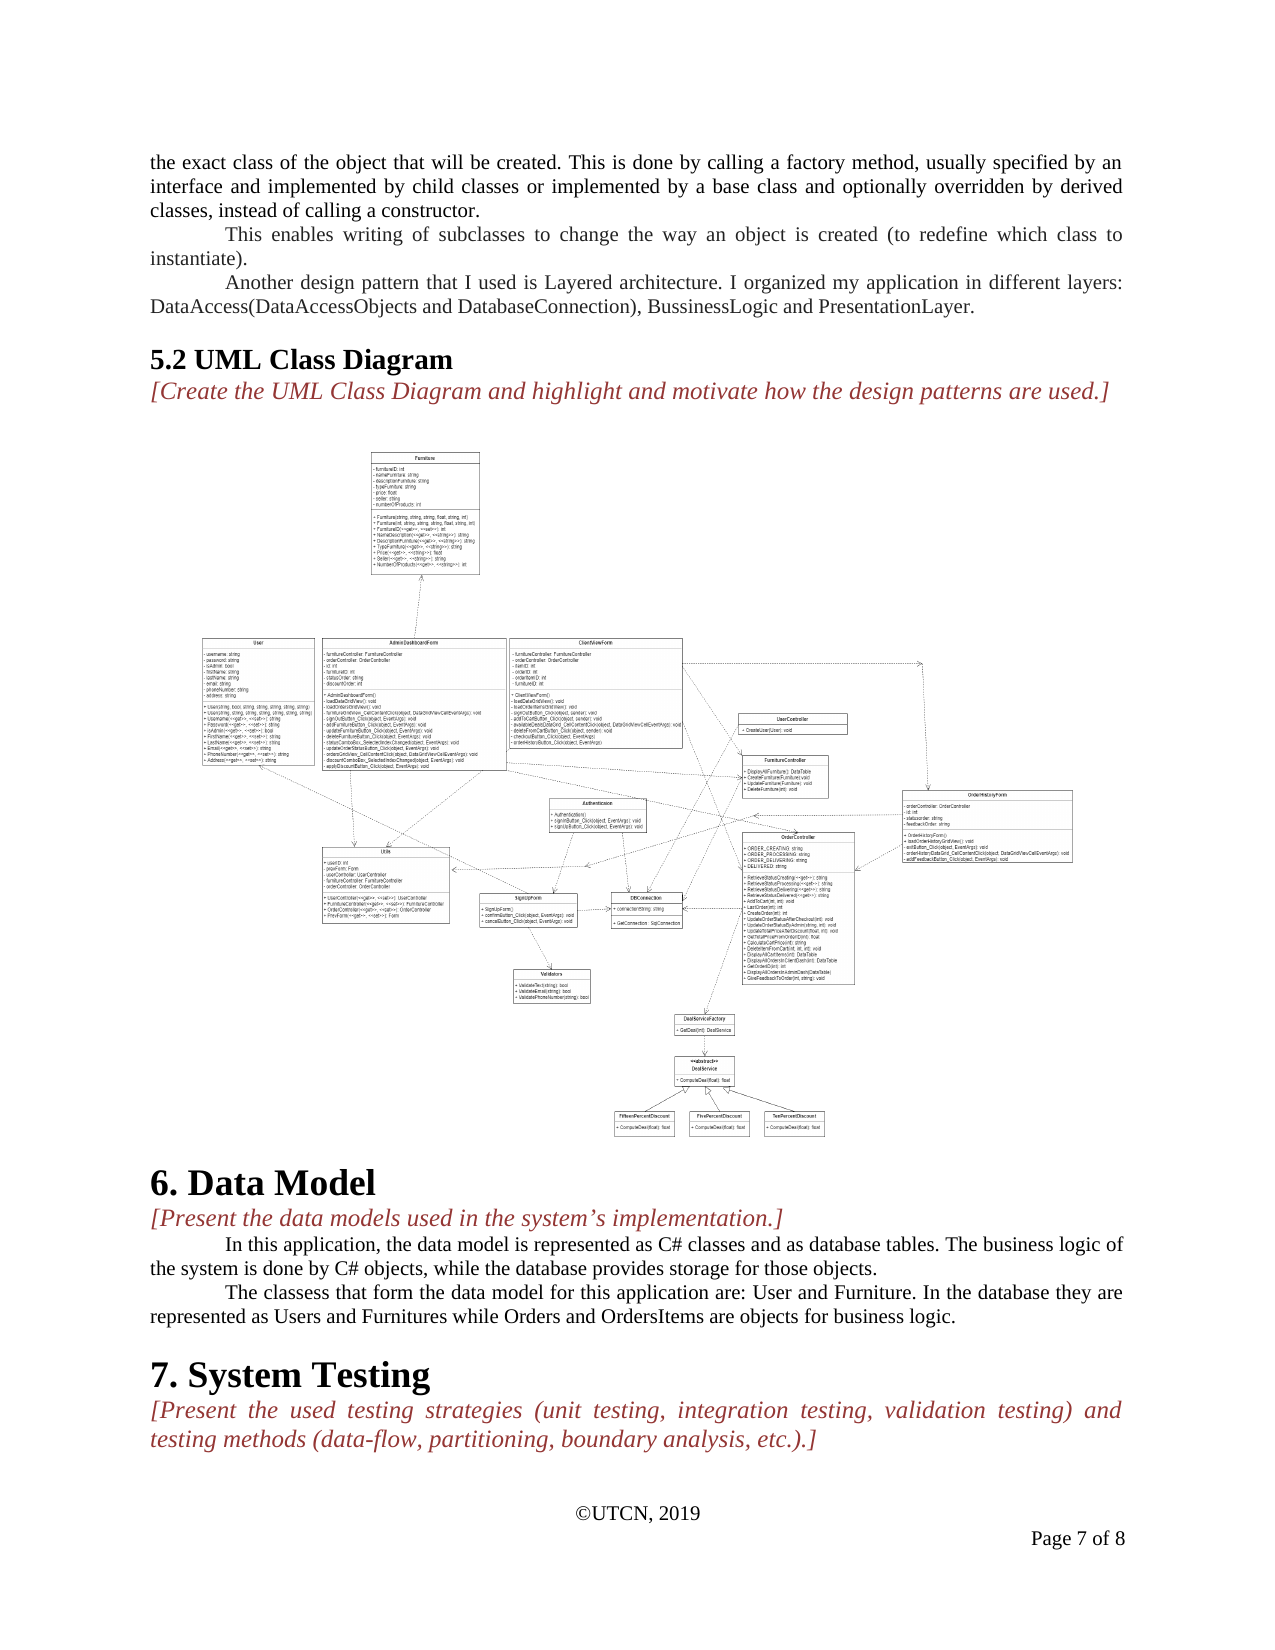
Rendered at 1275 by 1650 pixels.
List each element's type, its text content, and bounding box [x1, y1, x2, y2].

picture [202, 452, 1073, 1137]
text [Present the data models used in the system’s implementation.] [150, 1203, 1125, 1232]
text [Create the UML Class Diagram and highlight and motivate how the design patterns are used.] [150, 376, 1125, 405]
text The classess that form the data model for this application are: User and Furniture. In the database they are represented as Users and Furnitures while Orders and OrdersItems are objects for business logic. [150, 1280, 1125, 1328]
text This enables writing of subclasses to change the way an object is created (to redefine which class to instantiate). [150, 222, 1125, 270]
text [Present the used testing strategies (unit testing, integration testing, validation testing) and testing methods (data-flow, partitioning, boundary analysis, etc.).] [150, 1396, 1125, 1453]
title 6. Data Model [150, 1160, 1125, 1203]
text In this application, the data model is represented as C# classes and as database tables. The business logic of the system is done by C# objects, while the database provides storage for those objects. [150, 1232, 1125, 1280]
text the exact class of the object that will be created. This is done by calling a factory method, usually specified by an interface and implemented by child classes or implemented by a base class and optionally overridden by derived classes, instead of calling a constructor. [150, 150, 1125, 222]
title 7. System Testing [150, 1352, 1125, 1396]
text Another design pattern that I used is Layered architecture. I organized my application in different layers: DataAccess(DataAccessObjects and DatabaseConnection), BussinessLogic and PresentationLayer. [150, 270, 1125, 318]
text 5.2 UML Class Diagram [150, 342, 1125, 376]
